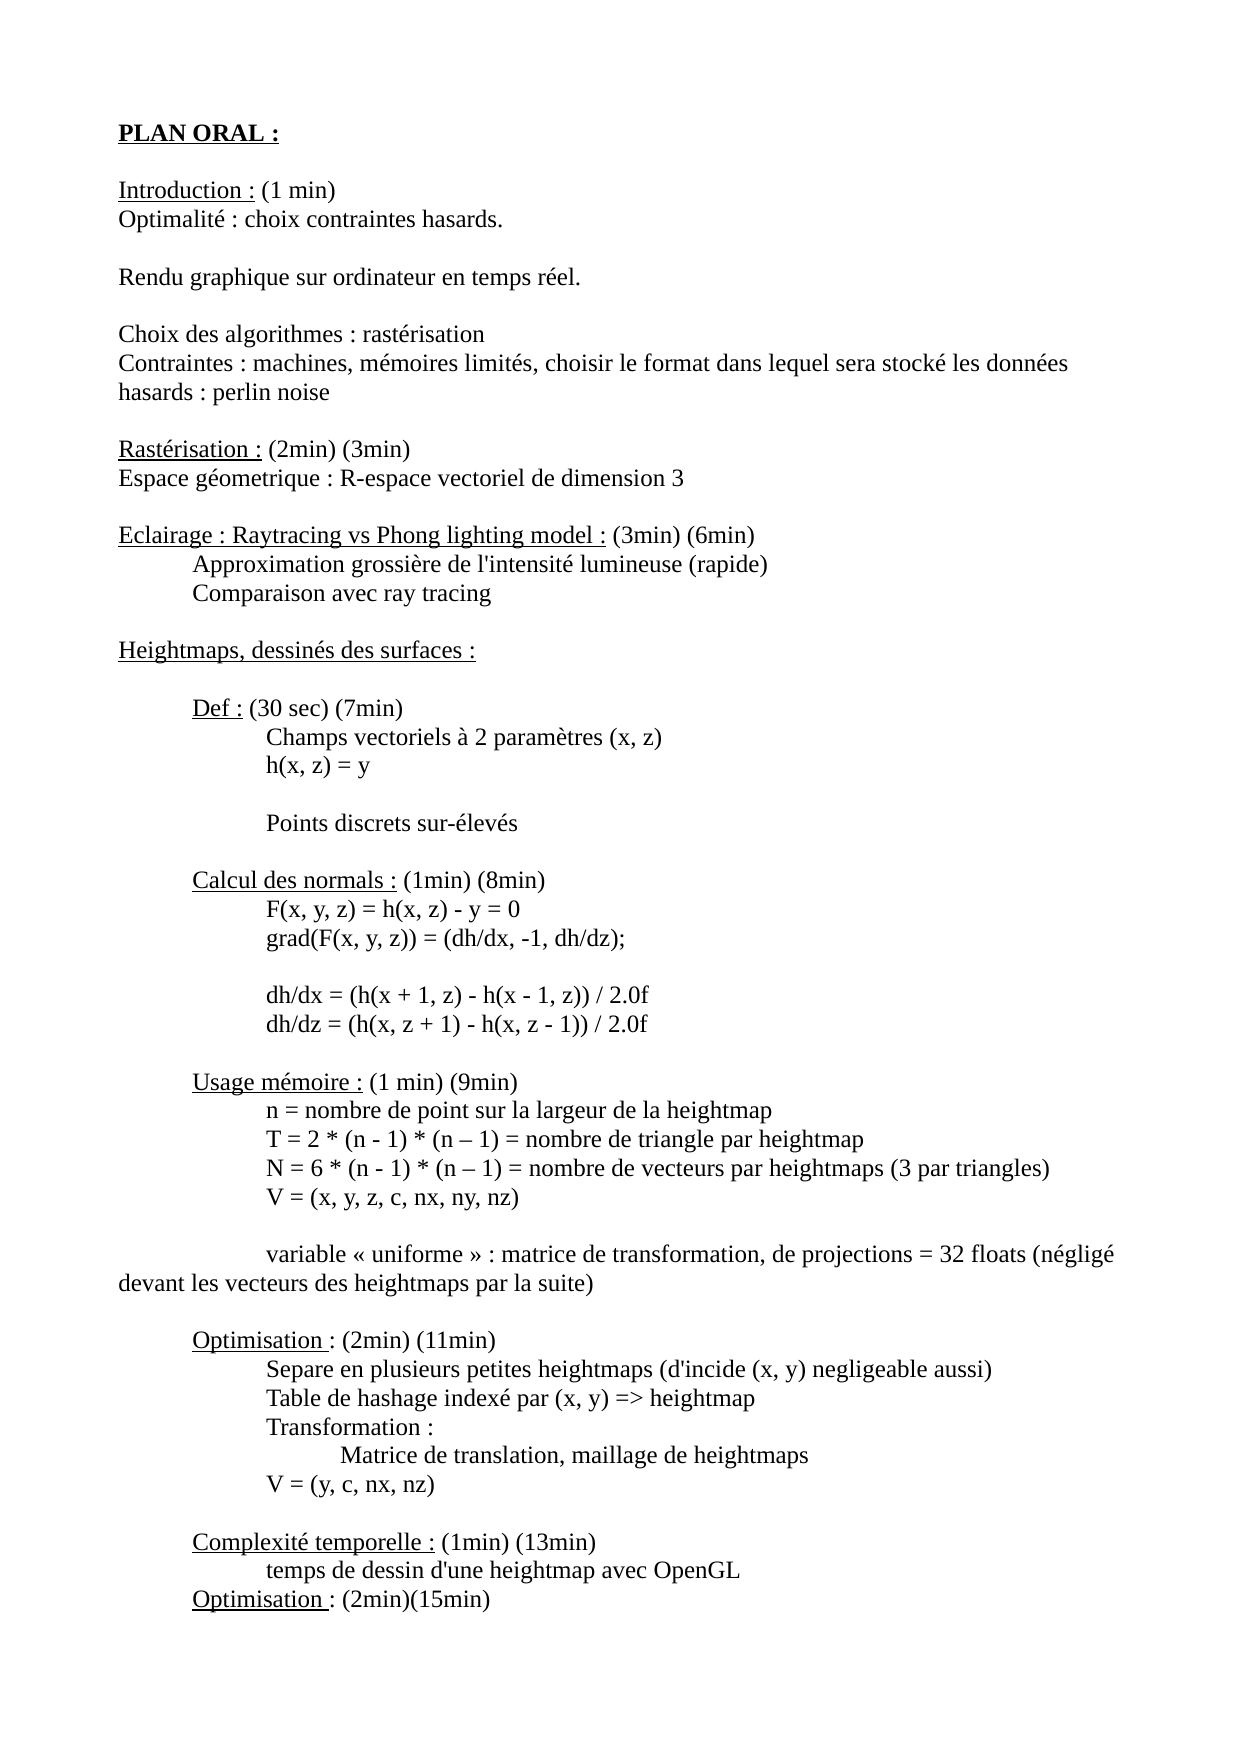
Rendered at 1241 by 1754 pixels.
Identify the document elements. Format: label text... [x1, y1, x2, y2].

text Transformation : [118, 1412, 1122, 1441]
text Usage mémoire : (1 min) (9min) [118, 1067, 1122, 1096]
text N = 6 * (n - 1) * (n – 1) = nombre de vecteurs par heightmaps (3 par triangles) [118, 1153, 1122, 1182]
text Espace géometrique : R-espace vectoriel de dimension 3 [118, 463, 1122, 492]
text Rendu graphique sur ordinateur en temps réel. [118, 262, 1122, 291]
text Optimisation : (2min)(15min) [118, 1584, 1122, 1613]
text PLAN ORAL : [118, 118, 1122, 147]
text Introduction : (1 min) [118, 176, 1122, 204]
text Comparaison avec ray tracing [118, 578, 1122, 607]
text Separe en plusieurs petites heightmaps (d'incide (x, y) negligeable aussi) [118, 1354, 1122, 1383]
text temps de dessin d'une heightmap avec OpenGL [118, 1556, 1122, 1584]
text Approximation grossière de l'intensité lumineuse (rapide) [118, 549, 1122, 578]
text Rastérisation : (2min) (3min) [118, 434, 1122, 463]
text Eclairage : Raytracing vs Phong lighting model : (3min) (6min) [118, 521, 1122, 549]
text Contraintes : machines, mémoires limités, choisir le format dans lequel sera stocké les données [118, 348, 1122, 377]
text dh/dz = (h(x, z + 1) - h(x, z - 1)) / 2.0f [118, 1009, 1122, 1038]
text V = (y, c, nx, nz) [118, 1469, 1122, 1498]
text Champs vectoriels à 2 paramètres (x, z) [118, 722, 1122, 751]
text Heightmaps, dessinés des surfaces : [118, 636, 1122, 664]
text grad(F(x, y, z)) = (dh/dx, -1, dh/dz); [118, 923, 1122, 952]
text variable « uniforme » : matrice de transformation, de projections = 32 floats (négligé devant les vecteurs des heightmaps par la suite) [118, 1239, 1122, 1297]
text Matrice de translation, maillage de heightmaps [118, 1441, 1122, 1469]
text n = nombre de point sur la largeur de la heightmap [118, 1096, 1122, 1124]
text Points discrets sur-élevés [118, 808, 1122, 837]
text Choix des algorithmes : rastérisation [118, 319, 1122, 348]
text F(x, y, z) = h(x, z) - y = 0 [118, 894, 1122, 923]
text Complexité temporelle : (1min) (13min) [118, 1527, 1122, 1556]
text V = (x, y, z, c, nx, ny, nz) [118, 1182, 1122, 1211]
text Calcul des normals : (1min) (8min) [118, 866, 1122, 894]
text h(x, z) = y [118, 751, 1122, 779]
text Optimisation : (2min) (11min) [118, 1326, 1122, 1354]
text Table de hashage indexé par (x, y) => heightmap [118, 1383, 1122, 1412]
text Def : (30 sec) (7min) [118, 693, 1122, 722]
text Optimalité : choix contraintes hasards. [118, 204, 1122, 233]
text T = 2 * (n - 1) * (n – 1) = nombre de triangle par heightmap [118, 1124, 1122, 1153]
text dh/dx = (h(x + 1, z) - h(x - 1, z)) / 2.0f [118, 981, 1122, 1009]
text hasards : perlin noise [118, 377, 1122, 406]
